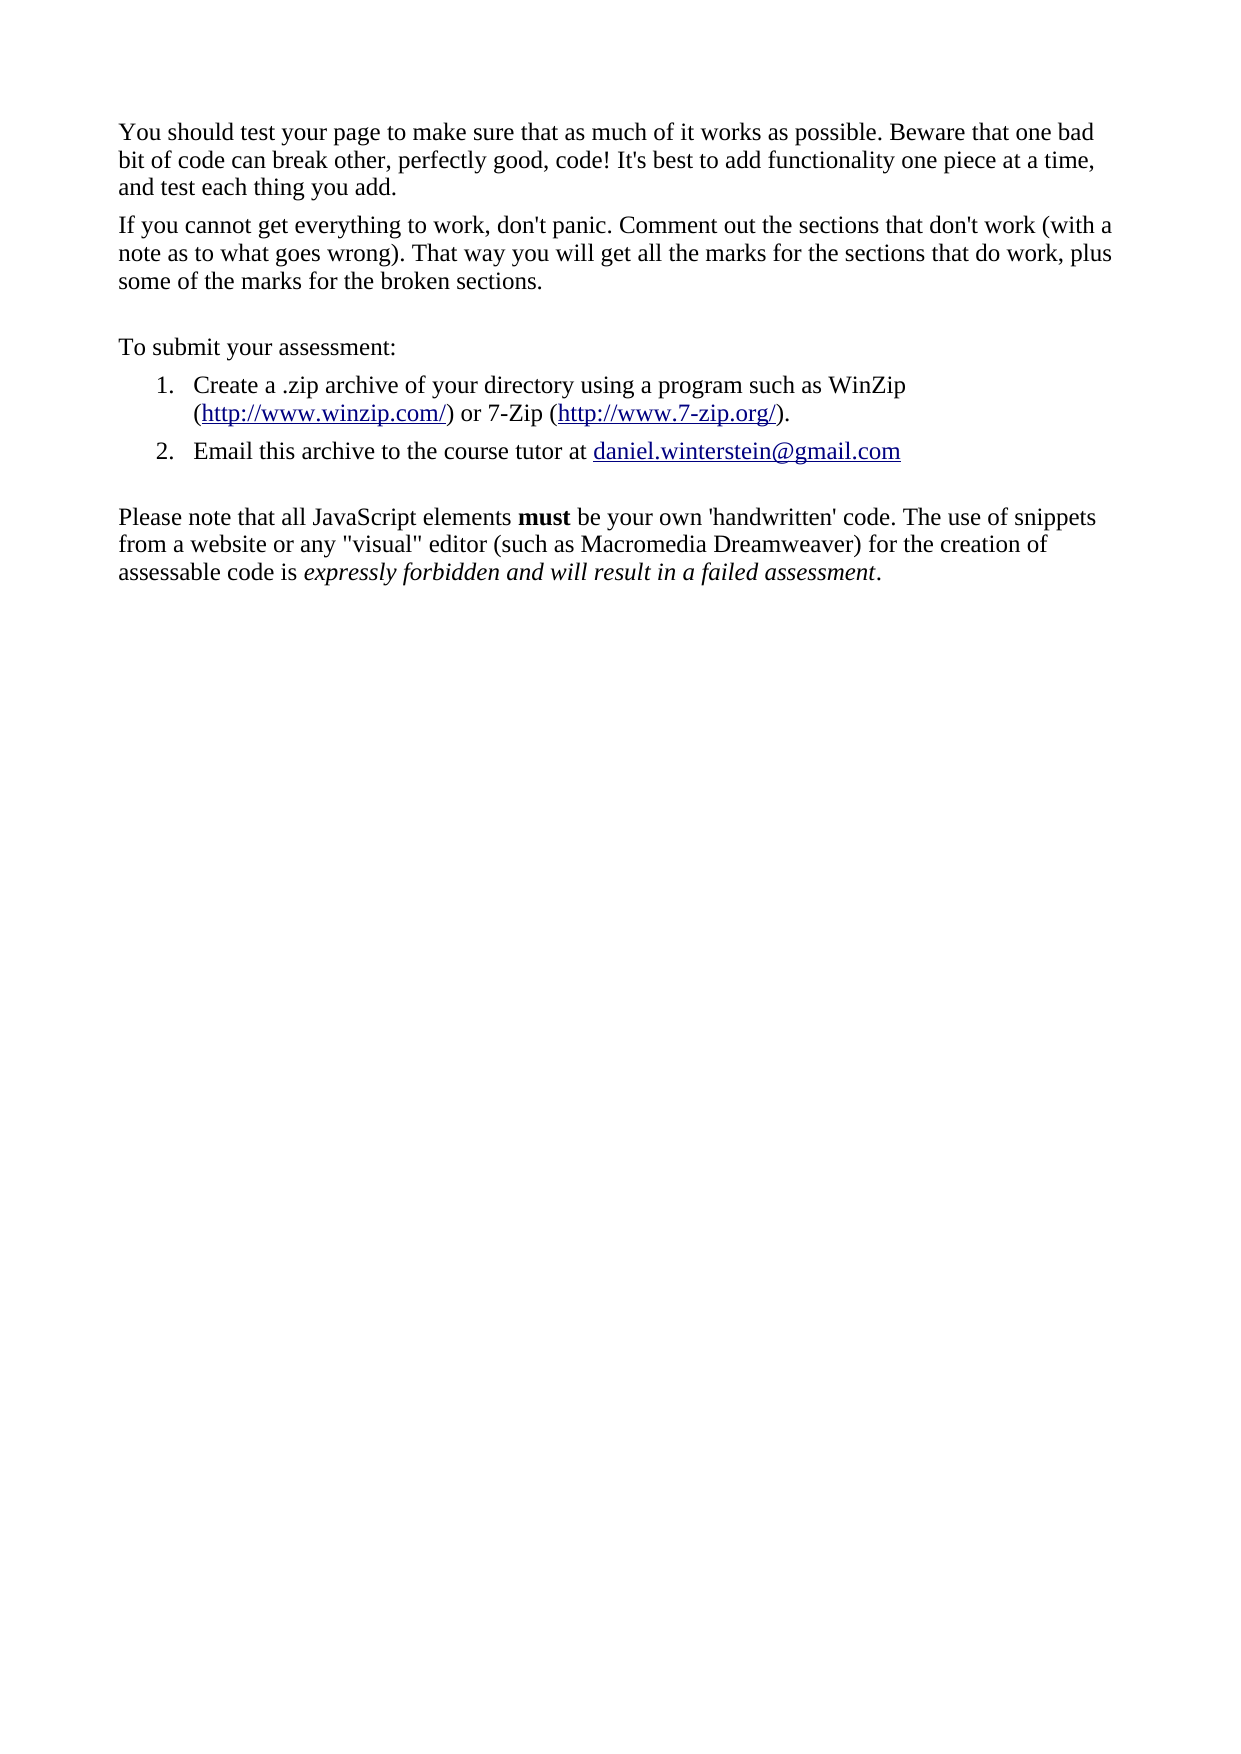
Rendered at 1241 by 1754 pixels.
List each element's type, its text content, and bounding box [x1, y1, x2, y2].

text You should test your page to make sure that as much of it works as possible. Beware that one bad bit of code can break other, perfectly good, code! It's best to add functionality one piece at a time, and test each thing you add. [118, 118, 1122, 201]
list Create a .zip archive of your directory using a program such as WinZip (http://www.winzip.com/) or 7-Zip (http://www.7-zip.org/). [156, 371, 1122, 426]
list Email this archive to the course tutor at daniel.winterstein@gmail.com [156, 437, 1122, 464]
text Please note that all JavaScript elements must be your own 'handwritten' code. The use of snippets from a website or any "visual" editor (such as Macromedia Dreamweaver) for the creation of assessable code is expressly forbidden and will result in a failed assessment. [118, 503, 1122, 586]
text To submit your assessment: [118, 333, 1122, 361]
text If you cannot get everything to work, don't panic. Comment out the sections that don't work (with a note as to what goes wrong). That way you will get all the marks for the sections that do work, plus some of the marks for the broken sections. [118, 212, 1122, 295]
